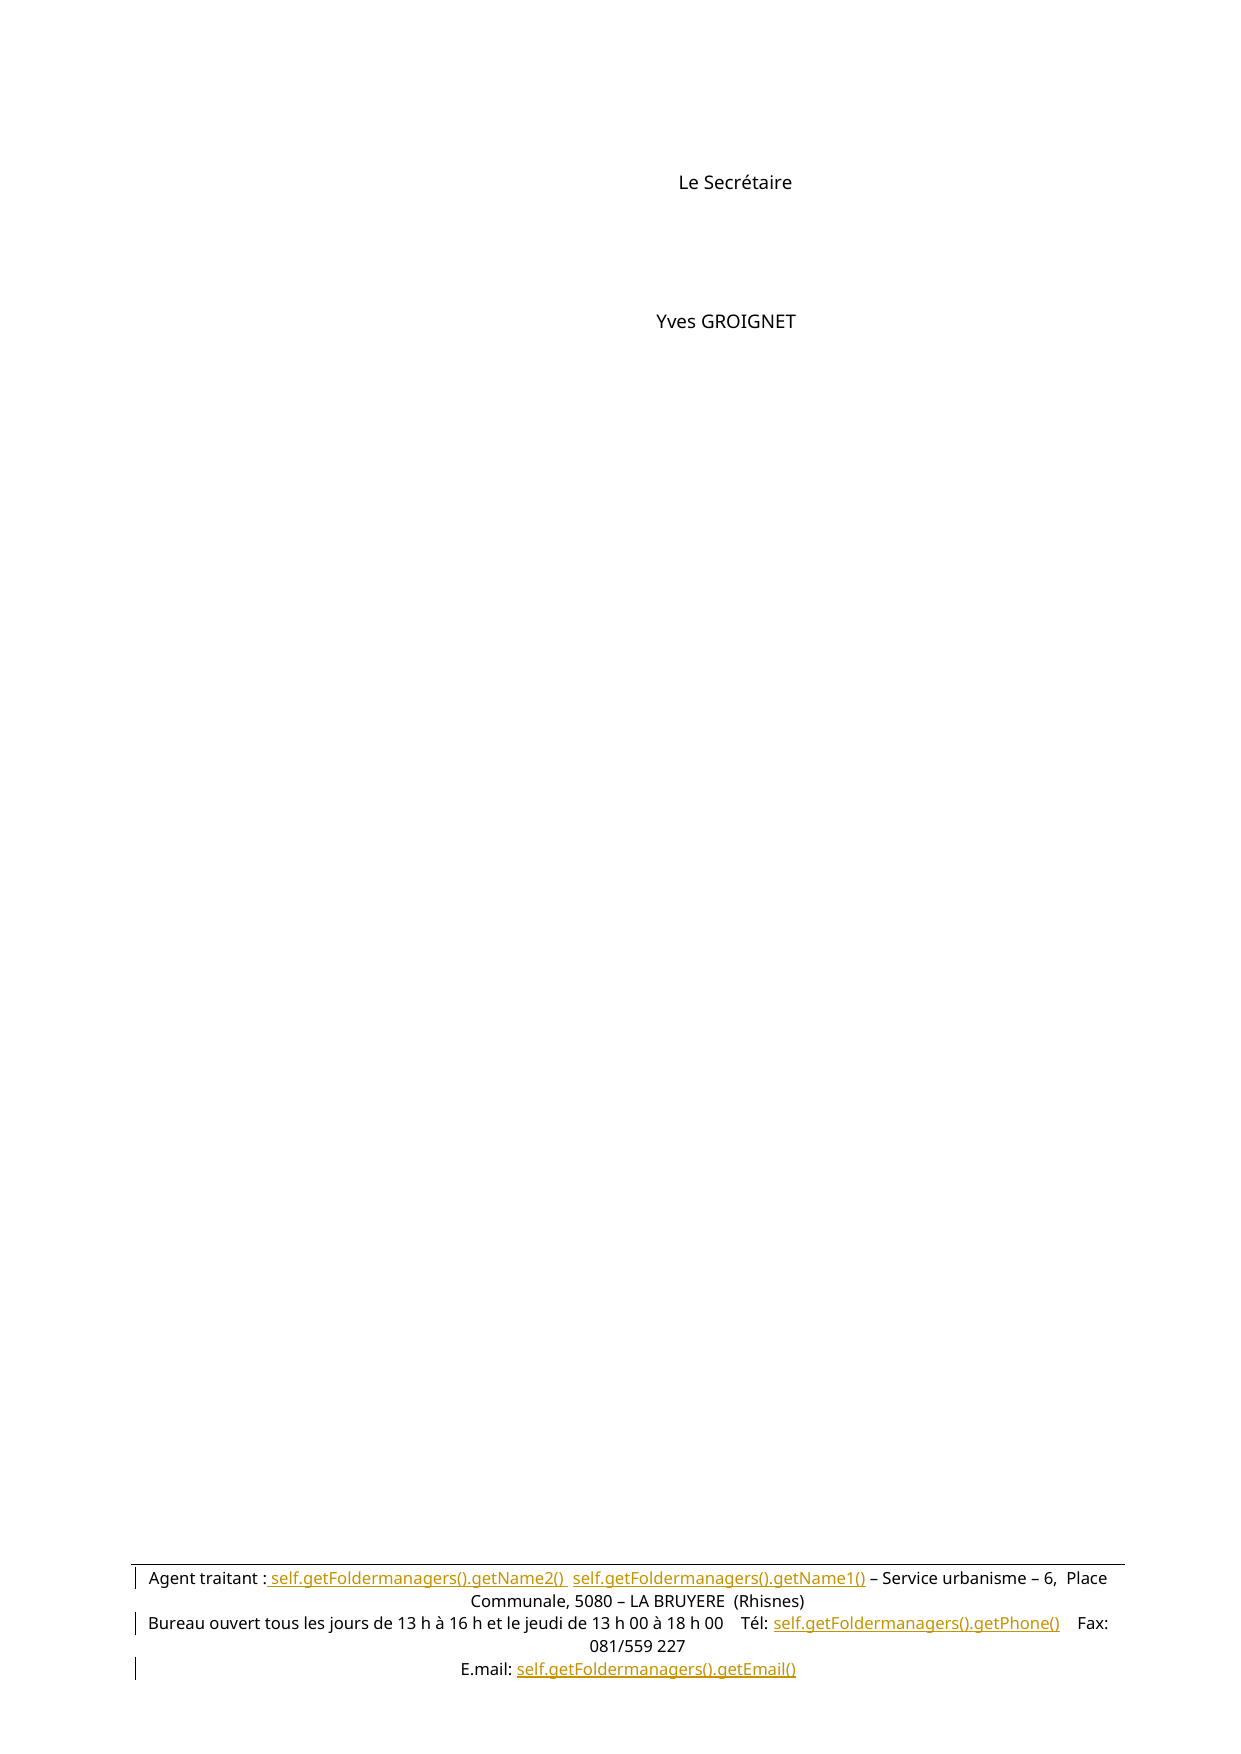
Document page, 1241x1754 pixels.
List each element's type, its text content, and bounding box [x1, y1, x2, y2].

text Yves GROIGNET [150, 308, 1125, 334]
text Le Secrétaire [150, 169, 1125, 195]
